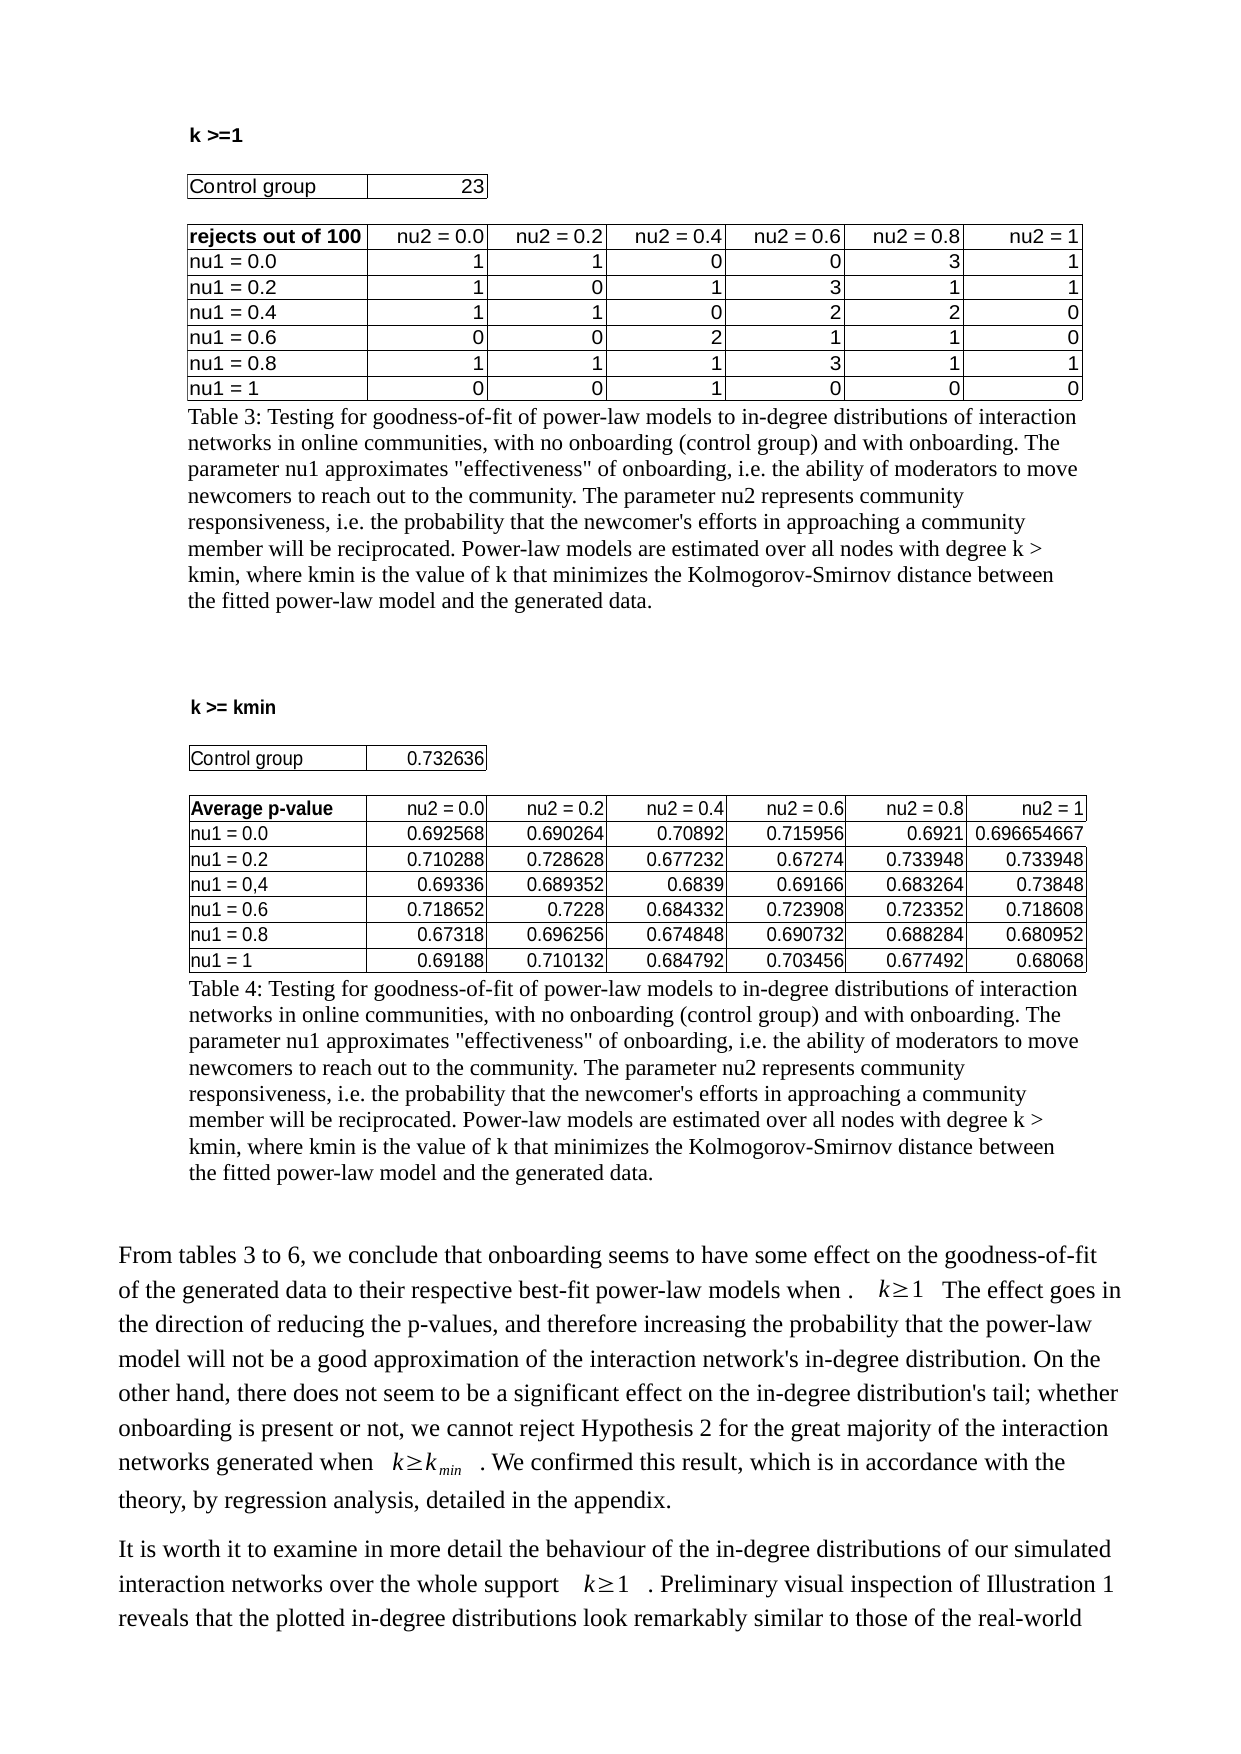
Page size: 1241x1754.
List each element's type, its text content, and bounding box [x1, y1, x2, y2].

text Table 4: Testing for goodness-of-fit of power-law models to in-degree distributions of interaction networks in online communities, with no onboarding (control group) and with onboarding. The parameter nu1 approximates "effectiveness" of onboarding, i.e. the ability of moderators to move newcomers to reach out to the community. The parameter nu2 represents community responsiveness, i.e. the probability that the newcomer's efforts in approaching a community member will be reciprocated. Power-law models are estimated over all nodes with degree k > kmin, where kmin is the value of k that minimizes the Kolmogorov-Smirnov distance between the fitted power-law model and the generated data. [189, 694, 1088, 1185]
text Table 3: Testing for goodness-of-fit of power-law models to in-degree distributions of interaction networks in online communities, with no onboarding (control group) and with onboarding. The parameter nu1 approximates "effectiveness" of onboarding, i.e. the ability of moderators to move newcomers to reach out to the community. The parameter nu2 represents community responsiveness, i.e. the probability that the newcomer's efforts in approaching a community member will be reciprocated. Power-law models are estimated over all nodes with degree k > kmin, where kmin is the value of k that minimizes the Kolmogorov-Smirnov distance between the fitted power-law model and the generated data. [188, 130, 1084, 614]
text From tables 3 to 6, we conclude that onboarding seems to have some effect on the goodness-of-fit of the generated data to their respective best-fit power-law models when . The effect goes in the direction of reducing the p-values, and therefore increasing the probability that the power-law model will not be a good approximation of the interaction network's in-degree distribution. On the other hand, there does not seem to be a significant effect on the in-degree distribution's tail; whether onboarding is present or not, we cannot reject Hypothesis 2 for the great majority of the interaction networks generated when. We confirmed this result, which is in accordance with the theory, by regression analysis, detailed in the appendix. [118, 1240, 1122, 1514]
text It is worth it to examine in more detail the behaviour of the in-degree distributions of our simulated interaction networks over the whole support . Preliminary visual inspection of Illustration 1 reveals that the plotted in-degree distributions look remarkably similar to those of the real-world [118, 1534, 1122, 1632]
